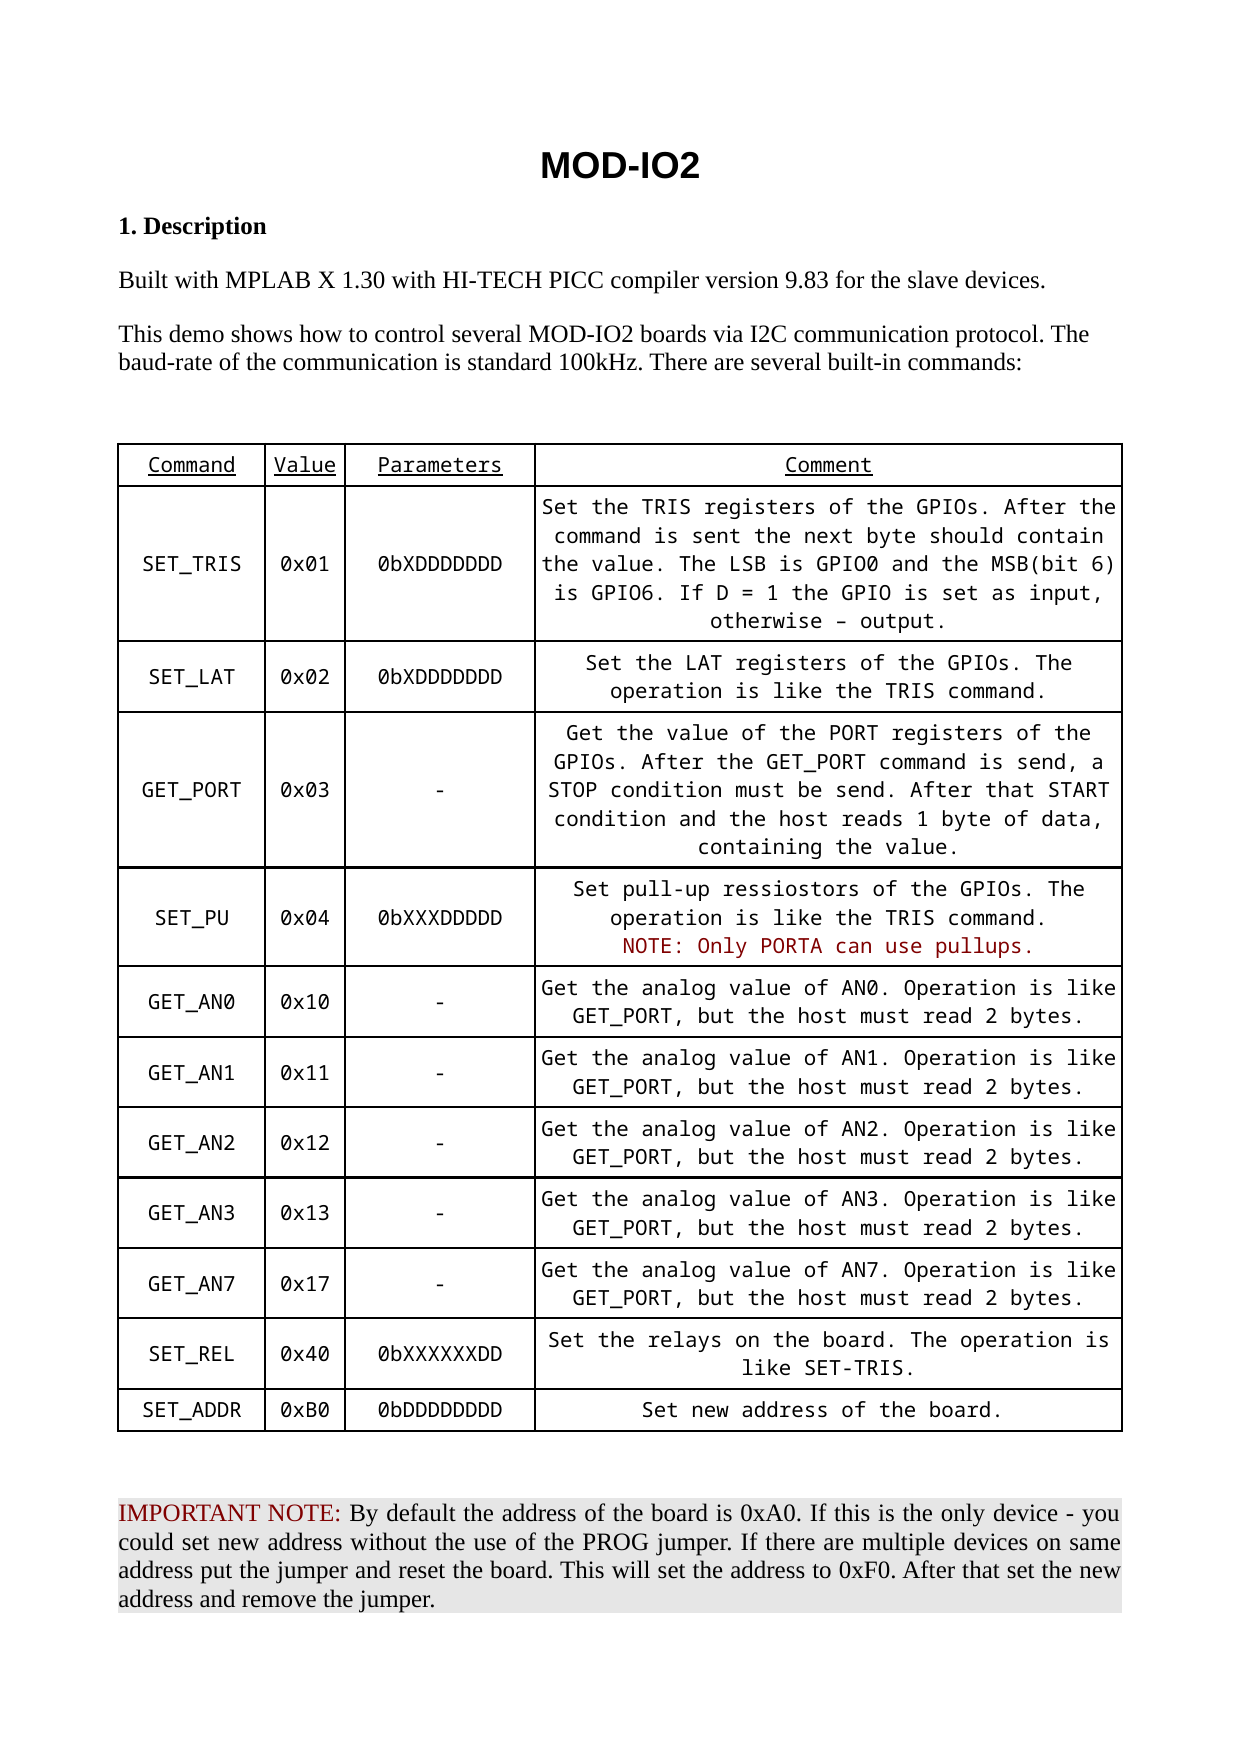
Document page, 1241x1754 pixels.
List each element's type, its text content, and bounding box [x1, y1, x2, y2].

table_cell SET_REL [119, 1319, 264, 1388]
table_cell 0x02 [266, 642, 344, 711]
table_cell - [346, 1179, 534, 1247]
table_cell GET_PORT [119, 713, 264, 866]
table_cell Get the analog value of AN3. Operation is like GET_PORT, but the host must read 2 bytes. [536, 1179, 1121, 1247]
title MOD-IO2 [118, 143, 1122, 186]
table_cell Set the relays on the board. The operation is like SET-TRIS. [536, 1319, 1121, 1388]
table_cell SET_PU [119, 869, 264, 965]
table_cell 0bXXXXXXDD [346, 1319, 534, 1388]
table_header Parameters [346, 445, 534, 484]
table_header Value [266, 445, 344, 484]
table_cell 0bDDDDDDDD [346, 1390, 534, 1430]
table_cell - [346, 713, 534, 866]
table_header Comment [536, 445, 1121, 484]
table_cell GET_AN0 [119, 967, 264, 1036]
text 1. Description [118, 211, 1122, 240]
table_cell Get the analog value of AN2. Operation is like GET_PORT, but the host must read 2 bytes. [536, 1108, 1121, 1176]
table_cell 0bXDDDDDDD [346, 487, 534, 640]
table_cell GET_AN3 [119, 1179, 264, 1247]
table_cell Set the TRIS registers of the GPIOs. After the command is sent the next byte should contain the value. The LSB is GPIO0 and the MSB(bit 6) is GPIO6. If D = 1 the GPIO is set as input, otherwise – output. [536, 487, 1121, 640]
table_cell 0bXXXDDDDD [346, 869, 534, 965]
table_cell - [346, 1038, 534, 1106]
table_cell 0x40 [266, 1319, 344, 1388]
table_cell 0x11 [266, 1038, 344, 1106]
table_cell - [346, 1108, 534, 1176]
table_cell 0x03 [266, 713, 344, 866]
text This demo shows how to control several MOD-IO2 boards via I2C communication protocol. The baud-rate of the communication is standard 100kHz. There are several built-in commands: [118, 319, 1122, 376]
table_cell 0x12 [266, 1108, 344, 1176]
table_cell 0xB0 [266, 1390, 344, 1430]
text IMPORTANT NOTE: By default the address of the board is 0xA0. If this is the only device - you could set new address without the use of the PROG jumper. If there are multiple devices on same address put the jumper and reset the board. This will set the address to 0xF0. After that set the new address and remove the jumper. [118, 1498, 1122, 1613]
table_cell Get the analog value of AN0. Operation is like GET_PORT, but the host must read 2 bytes. [536, 967, 1121, 1036]
table_cell Get the analog value of AN7. Operation is like GET_PORT, but the host must read 2 bytes. [536, 1249, 1121, 1317]
table_cell SET_TRIS [119, 487, 264, 640]
table_header Command [119, 445, 264, 484]
table_cell 0x10 [266, 967, 344, 1036]
table_cell SET_ADDR [119, 1390, 264, 1430]
table_cell 0x17 [266, 1249, 344, 1317]
table_cell 0bXDDDDDDD [346, 642, 534, 711]
table_cell - [346, 967, 534, 1036]
table_cell 0x01 [266, 487, 344, 640]
table_cell GET_AN1 [119, 1038, 264, 1106]
table_cell Set the LAT registers of the GPIOs. The operation is like the TRIS command. [536, 642, 1121, 711]
table_cell Set pull-up ressiostors of the GPIOs. The operation is like the TRIS command. NOTE: Only PORTA can use pullups. [536, 869, 1121, 965]
table_cell GET_AN2 [119, 1108, 264, 1176]
table_cell Get the value of the PORT registers of the GPIOs. After the GET_PORT command is send, a STOP condition must be send. After that START condition and the host reads 1 byte of data, containing the value. [536, 713, 1121, 866]
text Built with MPLAB X 1.30 with HI-TECH PICC compiler version 9.83 for the slave devices. [118, 265, 1122, 294]
table_cell GET_AN7 [119, 1249, 264, 1317]
table_cell 0x13 [266, 1179, 344, 1247]
table_cell 0x04 [266, 869, 344, 965]
table_cell Get the analog value of AN1. Operation is like GET_PORT, but the host must read 2 bytes. [536, 1038, 1121, 1106]
table_cell Set new address of the board. [536, 1390, 1121, 1430]
table_cell - [346, 1249, 534, 1317]
table_cell SET_LAT [119, 642, 264, 711]
